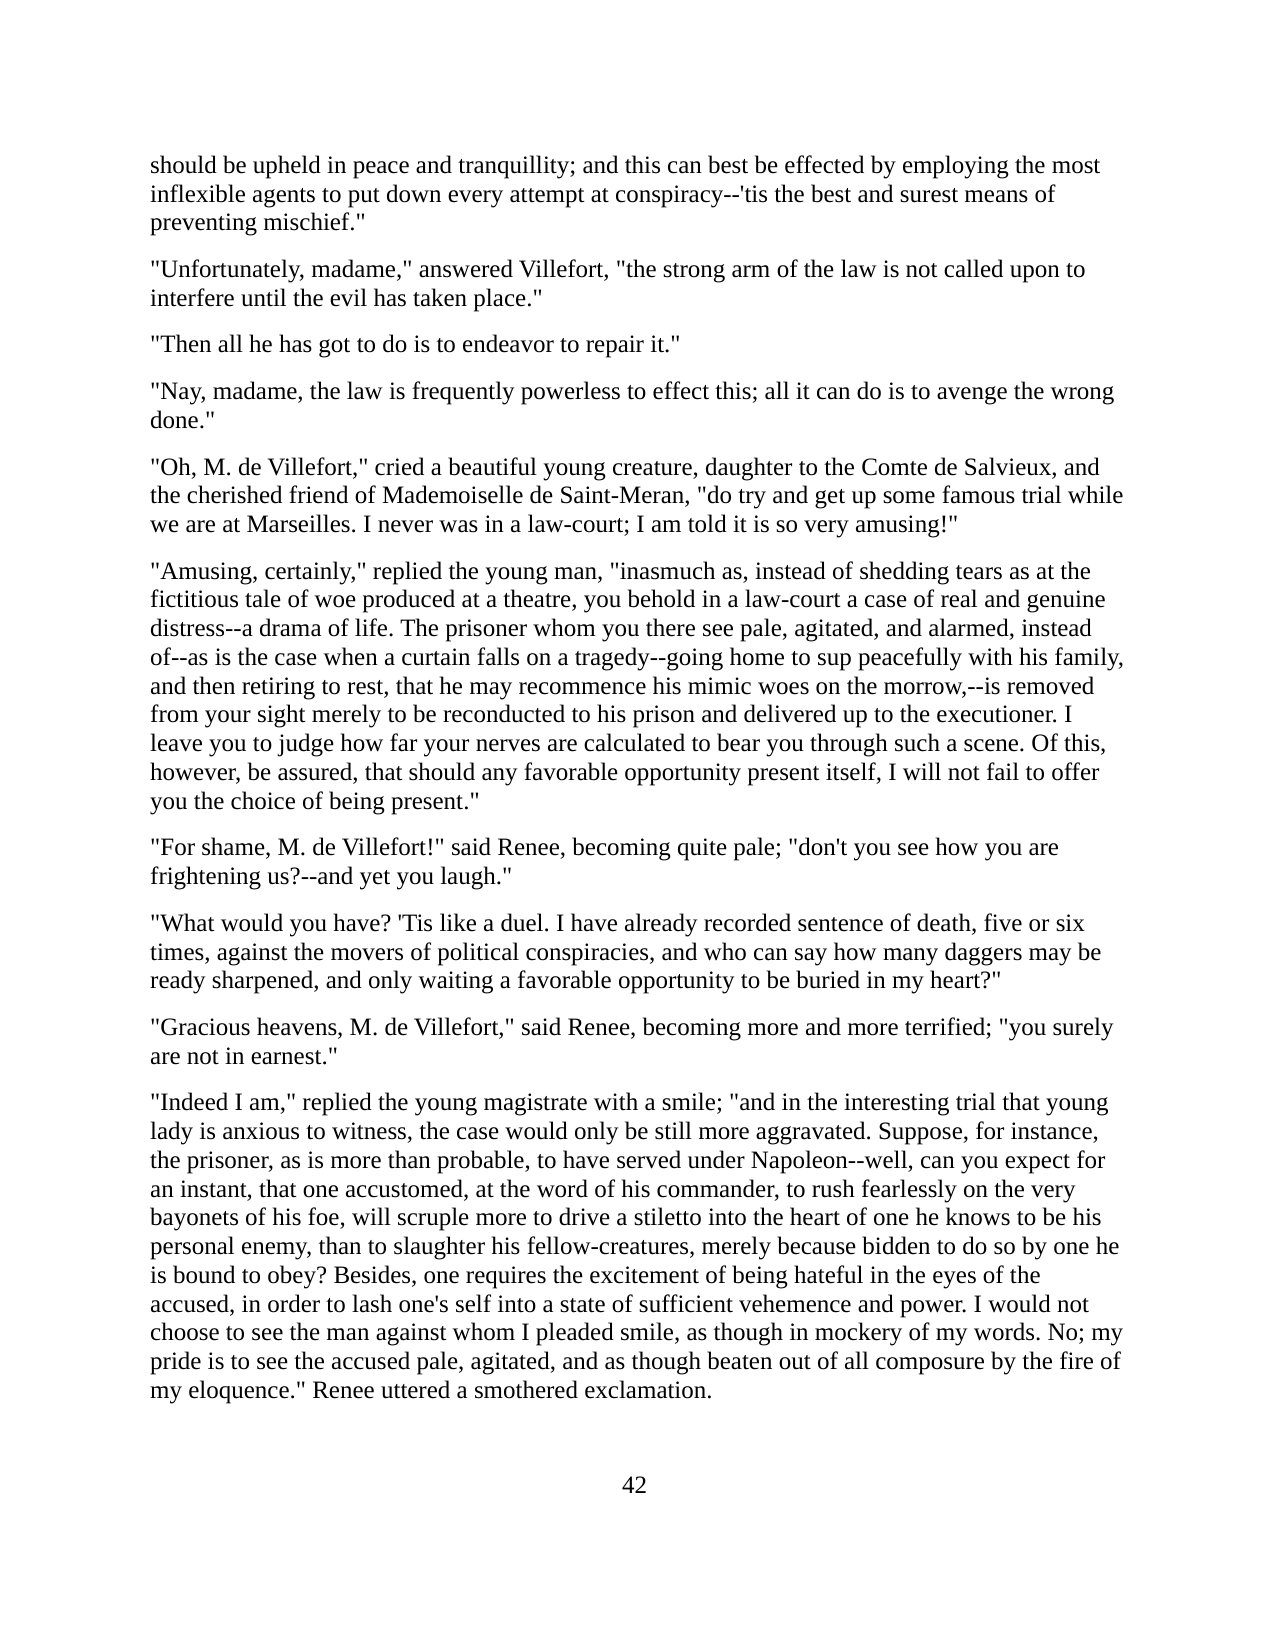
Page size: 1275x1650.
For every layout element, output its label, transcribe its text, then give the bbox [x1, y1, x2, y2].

text should be upheld in peace and tranquillity; and this can best be effected by employing the most inflexible agents to put down every attempt at conspiracy--'tis the best and surest means of preventing mischief." [150, 150, 1125, 236]
text "Unfortunately, madame," answered Villefort, "the strong arm of the law is not called upon to interfere until the evil has taken place." [150, 254, 1125, 312]
text "What would you have? 'Tis like a duel. I have already recorded sentence of death, five or six times, against the movers of political conspiracies, and who can say how many daggers may be ready sharpened, and only waiting a favorable opportunity to be buried in my heart?" [150, 908, 1125, 994]
text "Amusing, certainly," replied the young man, "inasmuch as, instead of shedding tears as at the fictitious tale of woe produced at a theatre, you behold in a law-court a case of real and genuine distress--a drama of life. The prisoner whom you there see pale, agitated, and alarmed, instead of--as is the case when a curtain falls on a tragedy--going home to sup peacefully with his family, and then retiring to rest, that he may recommence his mimic woes on the morrow,--is removed from your sight merely to be reconducted to his prison and delivered up to the executioner. I leave you to judge how far your nerves are calculated to bear you through such a scene. Of this, however, be assured, that should any favorable opportunity present itself, I will not fail to offer you the choice of being present." [150, 556, 1125, 814]
text "Nay, madame, the law is frequently powerless to effect this; all it can do is to avenge the wrong done." [150, 376, 1125, 434]
text "Then all he has got to do is to endeavor to repair it." [150, 329, 1125, 358]
text "For shame, M. de Villefort!" said Renee, becoming quite pale; "don't you see how you are frightening us?--and yet you laugh." [150, 832, 1125, 890]
text "Oh, M. de Villefort," cried a beautiful young creature, daughter to the Comte de Salvieux, and the cherished friend of Mademoiselle de Saint-Meran, "do try and get up some famous trial while we are at Marseilles. I never was in a law-court; I am told it is so very amusing!" [150, 452, 1125, 538]
text "Indeed I am," replied the young magistrate with a smile; "and in the interesting trial that young lady is anxious to witness, the case would only be still more aggravated. Suppose, for instance, the prisoner, as is more than probable, to have served under Napoleon--well, can you expect for an instant, that one accustomed, at the word of his commander, to rush fearlessly on the very bayonets of his foe, will scruple more to drive a stiletto into the heart of one he knows to be his personal enemy, than to slaughter his fellow-creatures, merely because bidden to do so by one he is bound to obey? Besides, one requires the excitement of being hateful in the eyes of the accused, in order to lash one's self into a state of sufficient vehemence and power. I would not choose to see the man against whom I pleaded smile, as though in mockery of my words. No; my pride is to see the accused pale, agitated, and as though beaten out of all composure by the fire of my eloquence." Renee uttered a smothered exclamation. [150, 1087, 1125, 1404]
text "Gracious heavens, M. de Villefort," said Renee, becoming more and more terrified; "you surely are not in earnest." [150, 1012, 1125, 1069]
